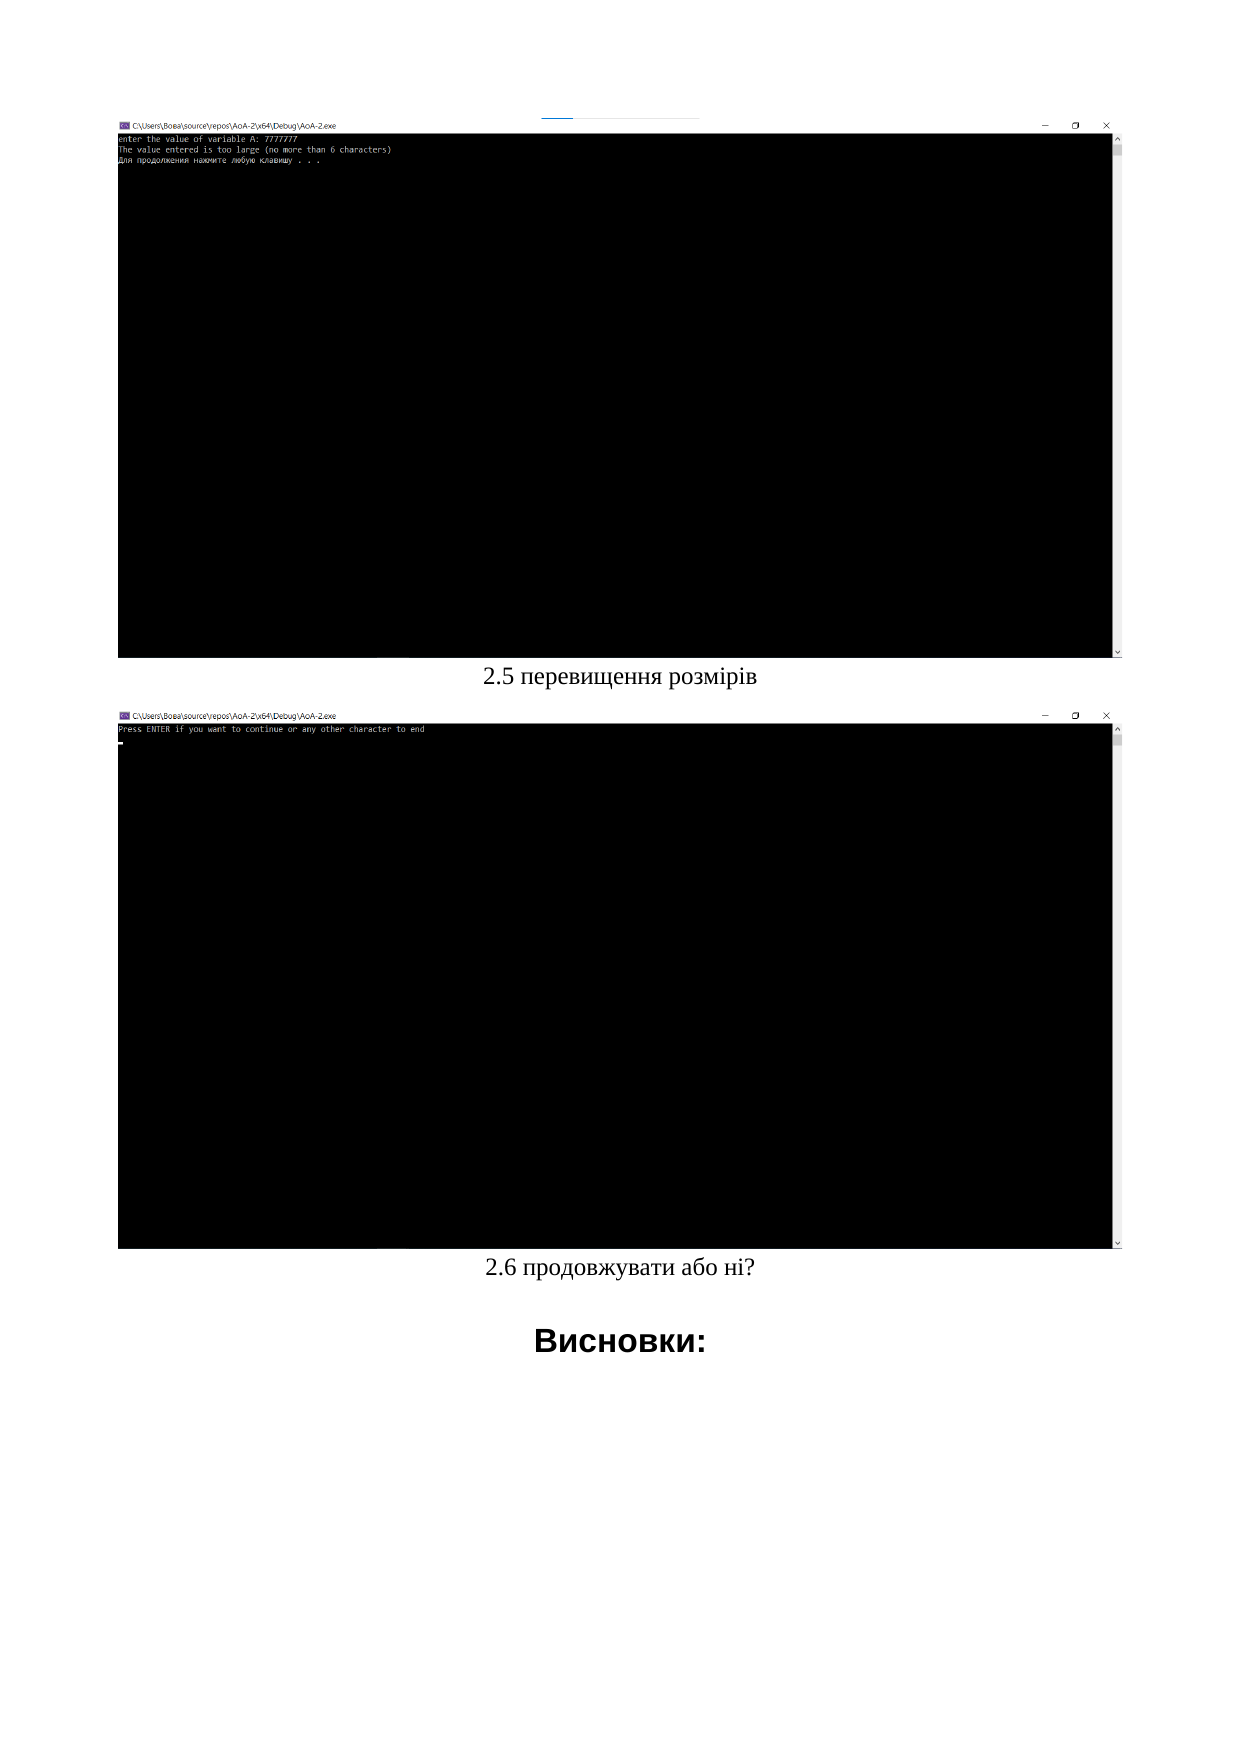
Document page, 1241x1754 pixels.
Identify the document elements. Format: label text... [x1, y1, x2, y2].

text 2.5 перевищення розмірів [118, 658, 1122, 690]
subtitle Висновки: [118, 1321, 1122, 1359]
picture [118, 709, 1123, 1249]
text 2.6 продовжувати або ні? [118, 1249, 1122, 1281]
picture [118, 118, 1123, 658]
